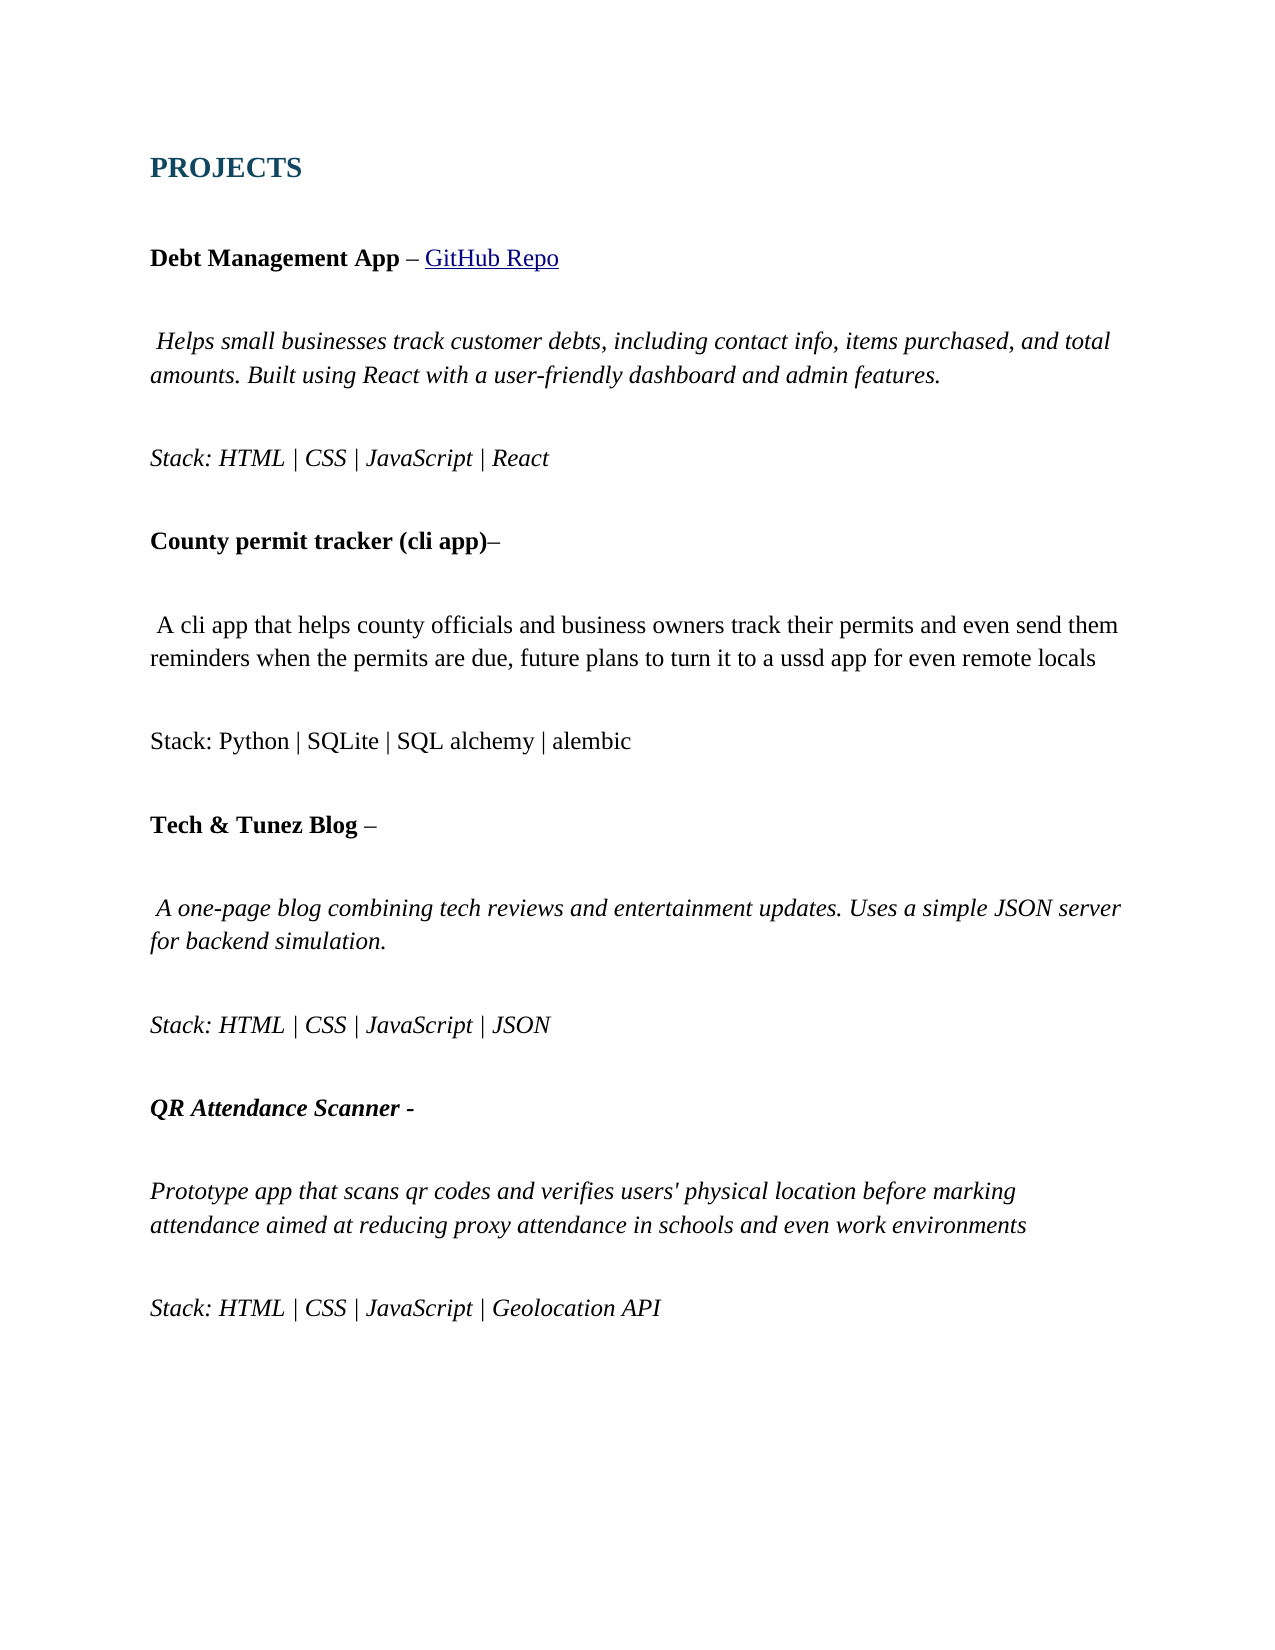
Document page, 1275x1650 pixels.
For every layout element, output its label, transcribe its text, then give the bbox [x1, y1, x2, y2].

text County permit tracker (cli app)– [150, 526, 1125, 555]
text Tech & Tunez Blog – [150, 810, 1125, 838]
text Prototype app that scans qr codes and verifies users' physical location before marking attendance aimed at reducing proxy attendance in schools and even work environments [150, 1176, 1125, 1238]
text Stack: Python | SQLite | SQL alchemy | alembic [150, 726, 1125, 755]
text A one-page blog combining tech reviews and entertainment updates. Uses a simple JSON server for backend simulation. [150, 893, 1125, 955]
text Stack: HTML | CSS | JavaScript | JSON [150, 1010, 1125, 1038]
text Debt Management App – GitHub Repo [150, 243, 1125, 272]
text Helps small businesses track customer debts, including contact info, items purchased, and total amounts. Built using React with a user-friendly dashboard and admin features. [150, 326, 1125, 388]
text Stack: HTML | CSS | JavaScript | Geolocation API [150, 1293, 1125, 1322]
text QR Attendance Scanner - [150, 1093, 1125, 1122]
text A cli app that helps county officials and business owners track their permits and even send them reminders when the permits are due, future plans to turn it to a ussd app for even remote locals [150, 610, 1125, 672]
subtitle PROJECTS [150, 150, 1125, 183]
text Stack: HTML | CSS | JavaScript | React [150, 443, 1125, 472]
